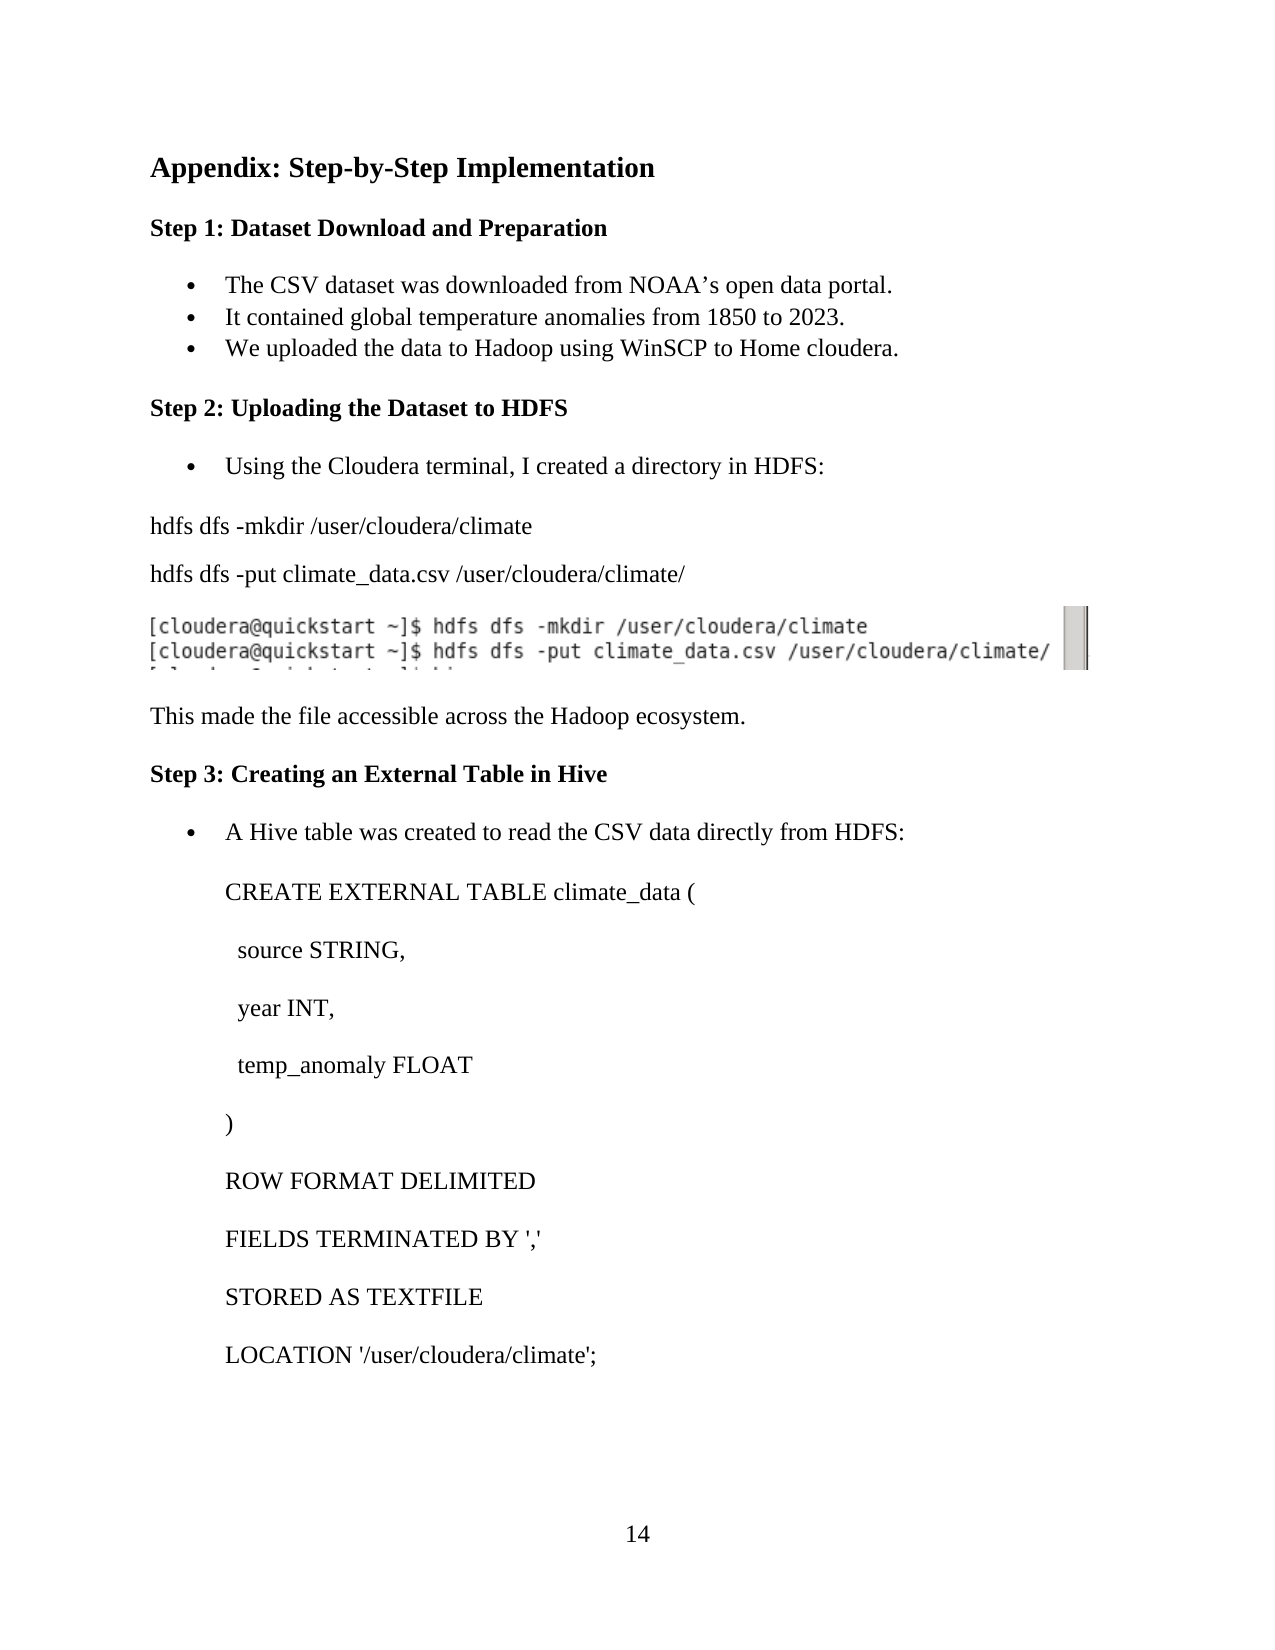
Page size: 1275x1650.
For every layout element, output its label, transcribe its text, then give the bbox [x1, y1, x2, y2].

text Step 2: Uploading the Dataset to HDFS [150, 393, 1125, 422]
text ) [225, 1108, 1125, 1137]
text FIELDS TERMINATED BY ',' [225, 1224, 1125, 1253]
text This made the file accessible across the Hadoop ecosystem. [150, 701, 1125, 729]
text hdfs dfs -mkdir /user/cloudera/climate [150, 511, 1125, 540]
text STORED AS TEXTFILE [225, 1282, 1125, 1311]
text temp_anomaly FLOAT [225, 1051, 1125, 1079]
text LOCATION '/user/cloudera/climate'; [225, 1340, 1125, 1369]
picture [150, 606, 1091, 670]
text Appendix: Step-by-Step Implementation [150, 150, 1125, 183]
text source STRING, [225, 935, 1125, 963]
list A Hive table was created to read the CSV data directly from HDFS: [187, 817, 1125, 845]
list We uploaded the data to Hadoop using WinSCP to Home cloudera. [187, 333, 1125, 361]
text year INT, [225, 993, 1125, 1021]
list The CSV dataset was downloaded from NOAA’s open data portal. [187, 271, 1125, 299]
text Step 3: Creating an External Table in Hive [150, 759, 1125, 787]
text Step 1: Dataset Download and Preparation [150, 213, 1125, 241]
text ROW FORMAT DELIMITED [225, 1166, 1125, 1195]
text hdfs dfs -put climate_data.csv /user/cloudera/climate/ [150, 559, 1125, 587]
list Using the Cloudera terminal, I created a directory in HDFS: [187, 451, 1125, 479]
list It contained global temperature anomalies from 1850 to 2023. [187, 302, 1125, 330]
text CREATE EXTERNAL TABLE climate_data ( [225, 877, 1125, 906]
